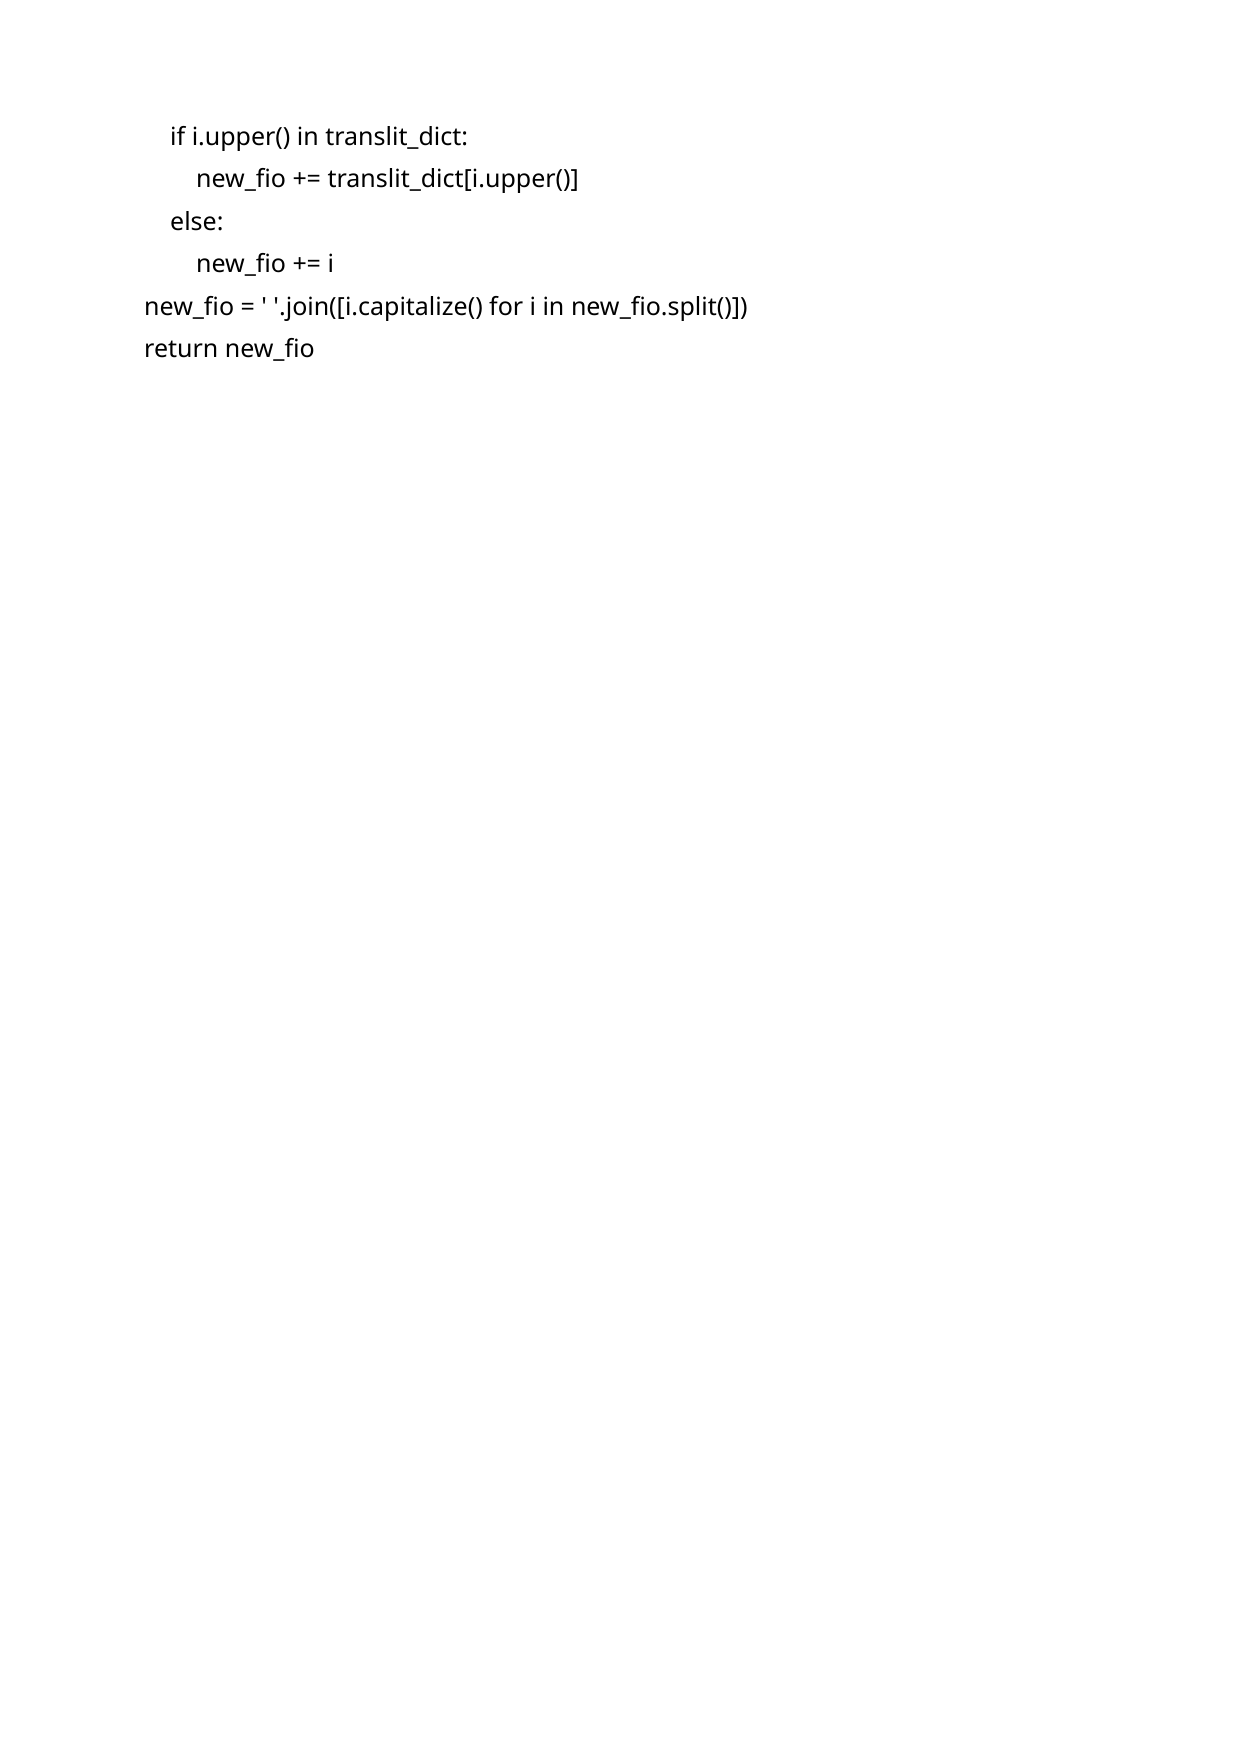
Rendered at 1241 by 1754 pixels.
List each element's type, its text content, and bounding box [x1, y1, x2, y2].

text new_fio = ' '.join([i.capitalize() for i in new_fio.split()]) [118, 288, 1122, 322]
text if i.upper() in translit_dict: [118, 118, 1122, 152]
text new_fio += translit_dict[i.upper()] [118, 161, 1122, 195]
text else: [118, 203, 1122, 237]
text new_fio += i [118, 246, 1122, 280]
text return new_fio [118, 331, 1122, 365]
